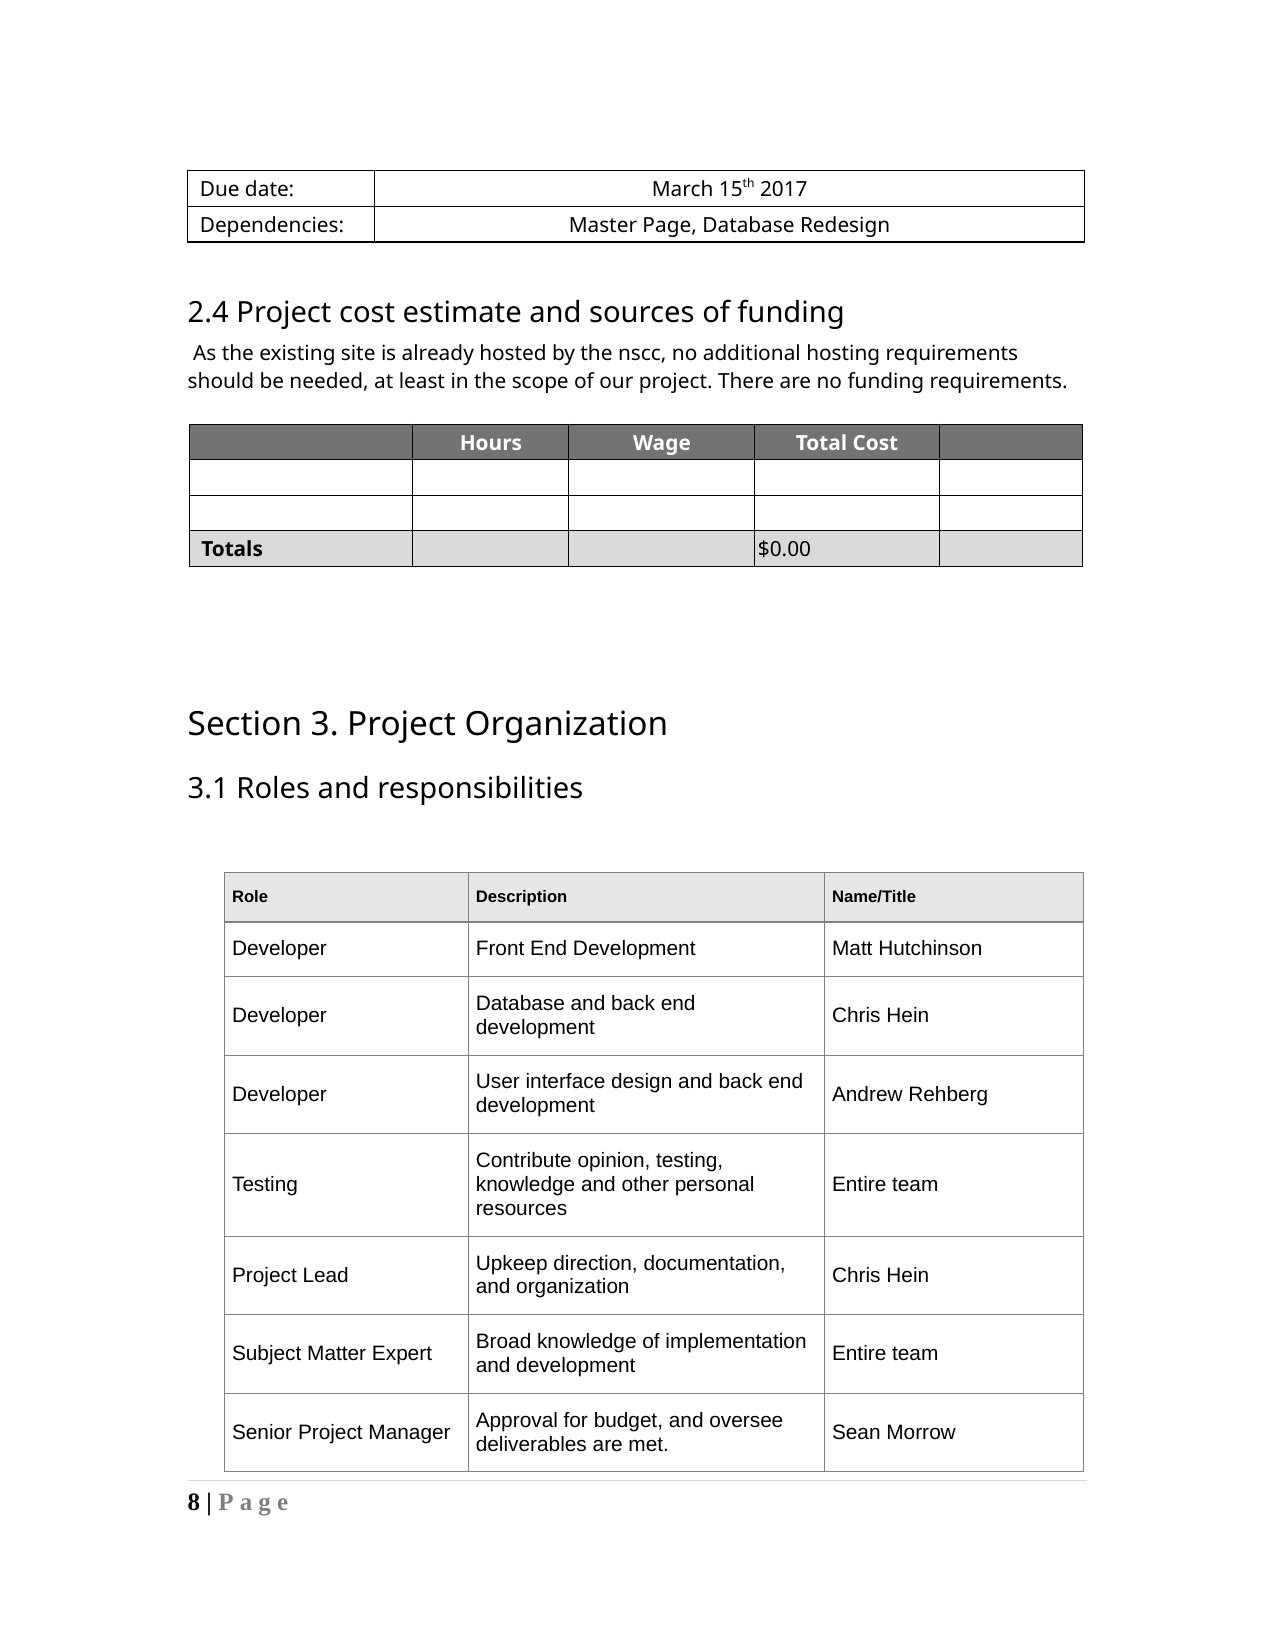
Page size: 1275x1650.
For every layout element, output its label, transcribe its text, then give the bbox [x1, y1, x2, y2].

table_cell Senior Project Manager [225, 1394, 468, 1471]
subtitle 3.1 Roles and responsibilities [187, 769, 1087, 806]
table_cell [940, 531, 1082, 566]
table_cell $0.00 [755, 531, 939, 566]
table_cell March 15th 2017 [375, 171, 1084, 206]
table_cell Dependencies: [188, 207, 374, 241]
table_cell Developer [225, 923, 468, 976]
table_cell [413, 460, 568, 494]
table_header Hours [413, 425, 568, 459]
table_cell Approval for budget, and oversee deliverables are met. [469, 1394, 824, 1471]
table_header Total Cost [755, 425, 939, 459]
table_cell Matt Hutchinson [825, 923, 1083, 976]
table_cell Project Lead [225, 1237, 468, 1314]
table_cell Entire team [825, 1134, 1083, 1236]
table_cell [940, 496, 1082, 530]
table_header [940, 425, 1082, 459]
subtitle Section 3. Project Organization [187, 702, 1087, 744]
table_cell [569, 460, 754, 494]
table_cell Developer [225, 1056, 468, 1133]
table_cell Master Page, Database Redesign [375, 207, 1084, 241]
table_cell [940, 460, 1082, 494]
table_cell Totals [190, 531, 412, 566]
table_cell Database and back end development [469, 977, 824, 1054]
table_cell Testing [225, 1134, 468, 1236]
table_cell [569, 531, 754, 566]
table_cell Sean Morrow [825, 1394, 1083, 1471]
table_cell [190, 460, 412, 494]
table_cell Subject Matter Expert [225, 1315, 468, 1393]
table_header [190, 425, 412, 459]
table_cell Andrew Rehberg [825, 1056, 1083, 1133]
table_cell [190, 496, 412, 530]
table_cell [569, 496, 754, 530]
table_cell Front End Development [469, 923, 824, 976]
table_cell Broad knowledge of implementation and development [469, 1315, 824, 1393]
table_cell Entire team [825, 1315, 1083, 1393]
table_cell Upkeep direction, documentation, and organization [469, 1237, 824, 1314]
table_header Description [469, 873, 824, 921]
table_header Name/Title [825, 873, 1083, 921]
table_cell Chris Hein [825, 1237, 1083, 1314]
table_cell [755, 460, 939, 494]
table_cell [755, 496, 939, 530]
table_cell Due date: [188, 171, 374, 206]
table_cell Developer [225, 977, 468, 1054]
table_cell [413, 496, 568, 530]
text As the existing site is already hosted by the nscc, no additional hosting requirements should be needed, at least in the scope of our project. There are no funding requirements. [187, 338, 1087, 395]
table_cell Contribute opinion, testing, knowledge and other personal resources [469, 1134, 824, 1236]
table_cell Chris Hein [825, 977, 1083, 1054]
table_header Role [225, 873, 468, 921]
table_cell User interface design and back end development [469, 1056, 824, 1133]
table_cell [413, 531, 568, 566]
table_header Wage [569, 425, 754, 459]
subtitle 2.4 Project cost estimate and sources of funding [187, 292, 1087, 329]
